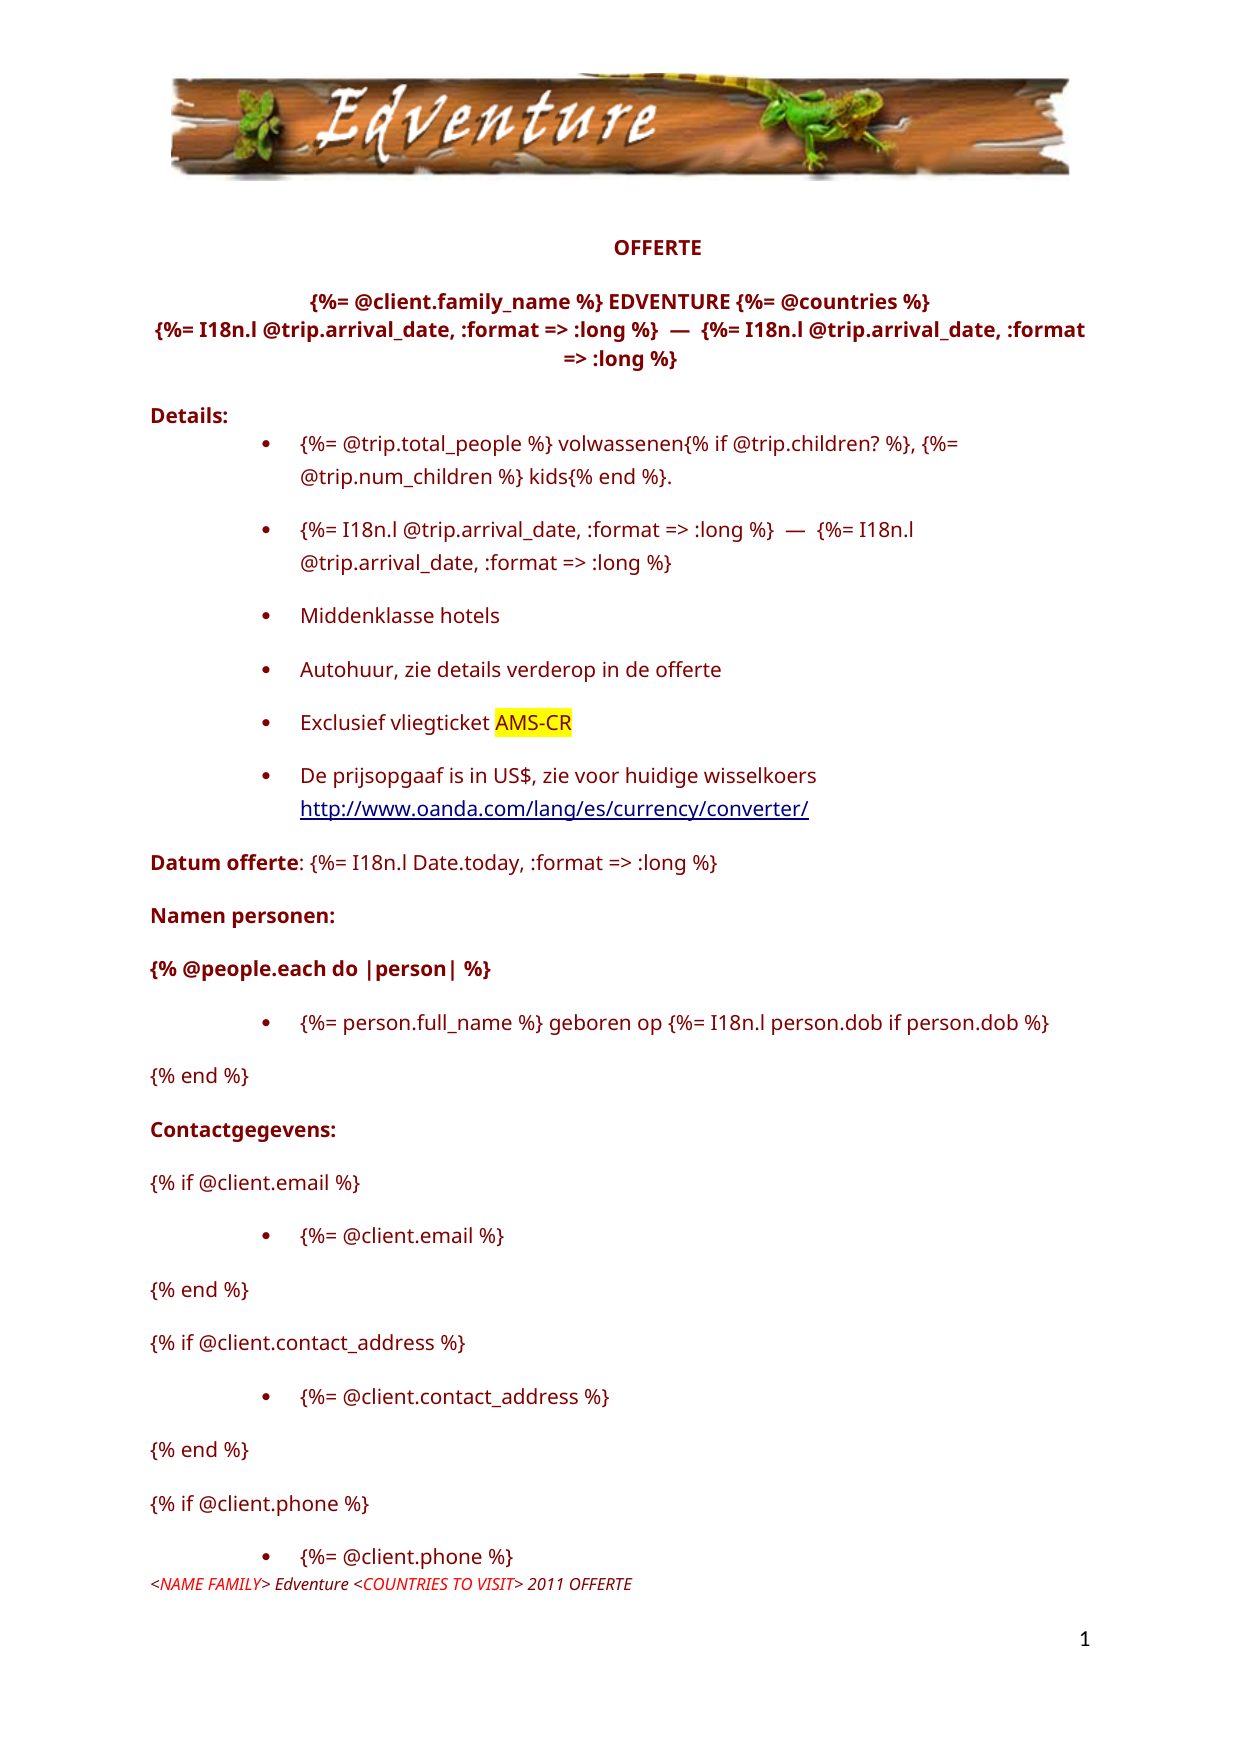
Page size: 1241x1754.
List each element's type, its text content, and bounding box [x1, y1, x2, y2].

list {% end %} [150, 1061, 1090, 1090]
list {%= @trip.total_people %} volwassenen{% if @trip.children? %}, {%= @trip.num_children %} kids{% end %}. [262, 429, 1090, 490]
text Datum offerte: {%= I18n.l Date.today, :format => :long %} [150, 848, 1090, 876]
list {% end %} [150, 1435, 1090, 1464]
picture [171, 73, 1070, 181]
list {%= @client.phone %} [262, 1542, 1090, 1571]
text Details: [150, 401, 1090, 429]
list {%= person.full_name %} geboren op {%= I18n.l person.dob if person.dob %} [262, 1008, 1090, 1036]
list {%= @client.contact_address %} [262, 1382, 1090, 1410]
list {%= I18n.l @trip.arrival_date, :format => :long %} ― {%= I18n.l @trip.arrival_date, :format => :long %} [262, 515, 1090, 576]
text Contactgegevens: [150, 1115, 1090, 1143]
list {% if @client.contact_address %} [150, 1328, 1090, 1357]
list Exclusief vliegticket AMS-CR [262, 708, 1090, 737]
list {%= @client.email %} [262, 1222, 1090, 1250]
list {% if @client.phone %} [150, 1489, 1090, 1517]
text Namen personen: [150, 901, 1090, 929]
list De prijsopgaaf is in US$, zie voor huidige wisselkoers http://www.oanda.com/lang/es/currency/converter/ [262, 762, 1090, 823]
list Middenklasse hotels [262, 601, 1090, 630]
text {% @people.each do |person| %} [150, 954, 1090, 983]
text {% if @client.email %} [150, 1168, 1090, 1197]
text {%= @client.family_name %} EDVENTURE {%= @countries %} [150, 287, 1090, 315]
text {%= I18n.l @trip.arrival_date, :format => :long %} ― {%= I18n.l @trip.arrival_date, :format => :long %} [150, 315, 1090, 372]
list OFFERTE [225, 233, 1090, 262]
list {% end %} [150, 1275, 1090, 1303]
list Autohuur, zie details verderop in de offerte [262, 655, 1090, 683]
